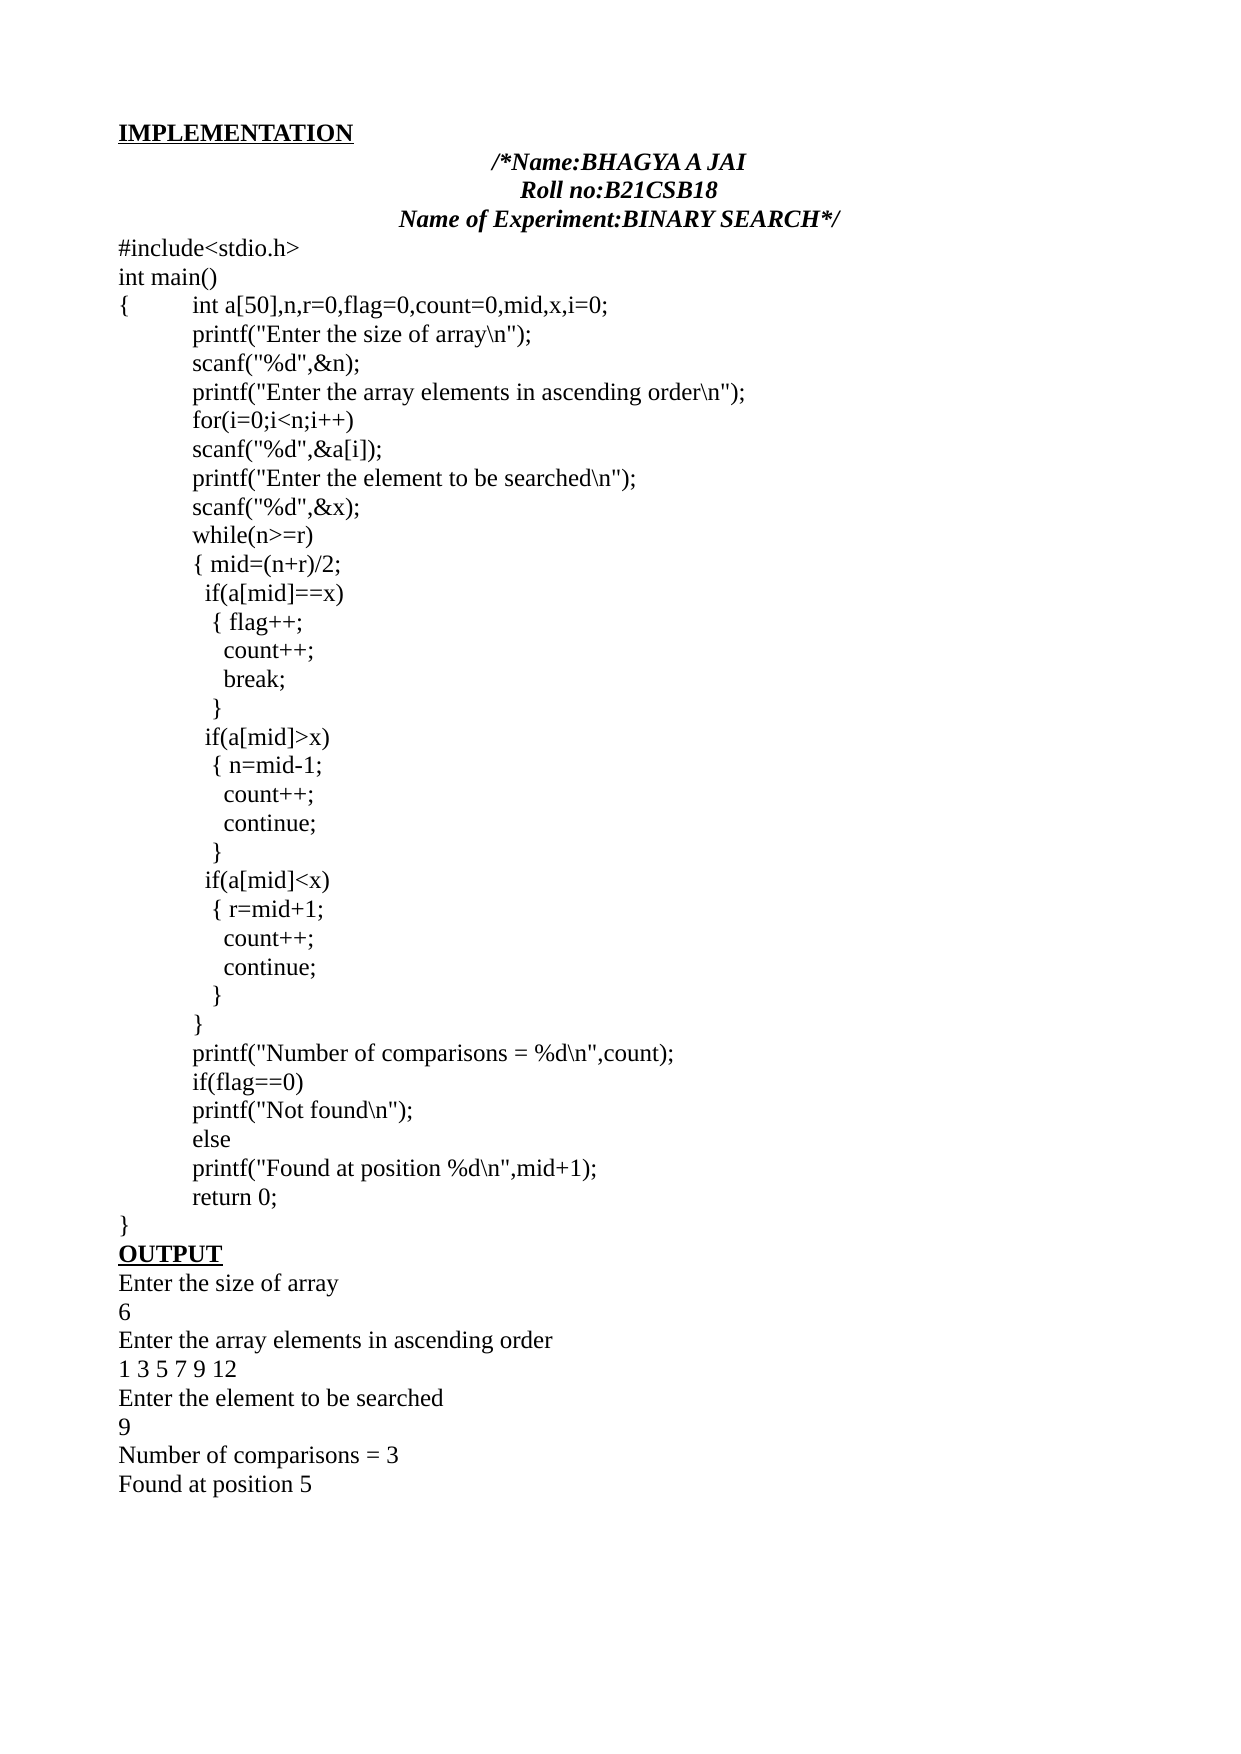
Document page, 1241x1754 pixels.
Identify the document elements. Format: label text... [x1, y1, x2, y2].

text printf("Enter the array elements in ascending order\n"); [118, 377, 1122, 406]
text IMPLEMENTATION [118, 118, 1122, 147]
text printf("Found at position %d\n",mid+1); [118, 1153, 1122, 1182]
text printf("Not found\n"); [118, 1096, 1122, 1124]
text Roll no:B21CSB18 [118, 176, 1122, 204]
text } [118, 1211, 1122, 1239]
text } [118, 981, 1122, 1009]
text Found at position 5 [118, 1469, 1122, 1498]
text /*Name:BHAGYA A JAI [118, 147, 1122, 176]
text Enter the array elements in ascending order [118, 1326, 1122, 1354]
text if(a[mid]>x) [118, 722, 1122, 751]
text count++; [118, 779, 1122, 808]
text count++; [118, 923, 1122, 952]
text if(a[mid]==x) [118, 578, 1122, 607]
text Enter the size of array [118, 1268, 1122, 1297]
text OUTPUT [118, 1239, 1122, 1268]
text { n=mid-1; [118, 751, 1122, 779]
text 6 [118, 1297, 1122, 1326]
text } [118, 1009, 1122, 1038]
text } [118, 693, 1122, 722]
text 9 [118, 1412, 1122, 1441]
text while(n>=r) [118, 521, 1122, 549]
text if(a[mid]<x) [118, 866, 1122, 894]
text { int a[50],n,r=0,flag=0,count=0,mid,x,i=0; [118, 291, 1122, 319]
text for(i=0;i<n;i++) [118, 406, 1122, 434]
text else [118, 1124, 1122, 1153]
text printf("Enter the size of array\n"); [118, 319, 1122, 348]
text Enter the element to be searched [118, 1383, 1122, 1412]
text { r=mid+1; [118, 894, 1122, 923]
text scanf("%d",&a[i]); [118, 434, 1122, 463]
text 1 3 5 7 9 12 [118, 1354, 1122, 1383]
text int main() [118, 262, 1122, 291]
text return 0; [118, 1182, 1122, 1211]
text { flag++; [118, 607, 1122, 636]
text printf("Enter the element to be searched\n"); [118, 463, 1122, 492]
text continue; [118, 952, 1122, 981]
text scanf("%d",&x); [118, 492, 1122, 521]
text count++; [118, 636, 1122, 664]
text if(flag==0) [118, 1067, 1122, 1096]
text } [118, 837, 1122, 866]
text scanf("%d",&n); [118, 348, 1122, 377]
text { mid=(n+r)/2; [118, 549, 1122, 578]
text Number of comparisons = 3 [118, 1441, 1122, 1469]
text continue; [118, 808, 1122, 837]
text break; [118, 664, 1122, 693]
text printf("Number of comparisons = %d\n",count); [118, 1038, 1122, 1067]
text Name of Experiment:BINARY SEARCH*/ [118, 204, 1122, 233]
text #include<stdio.h> [118, 233, 1122, 262]
